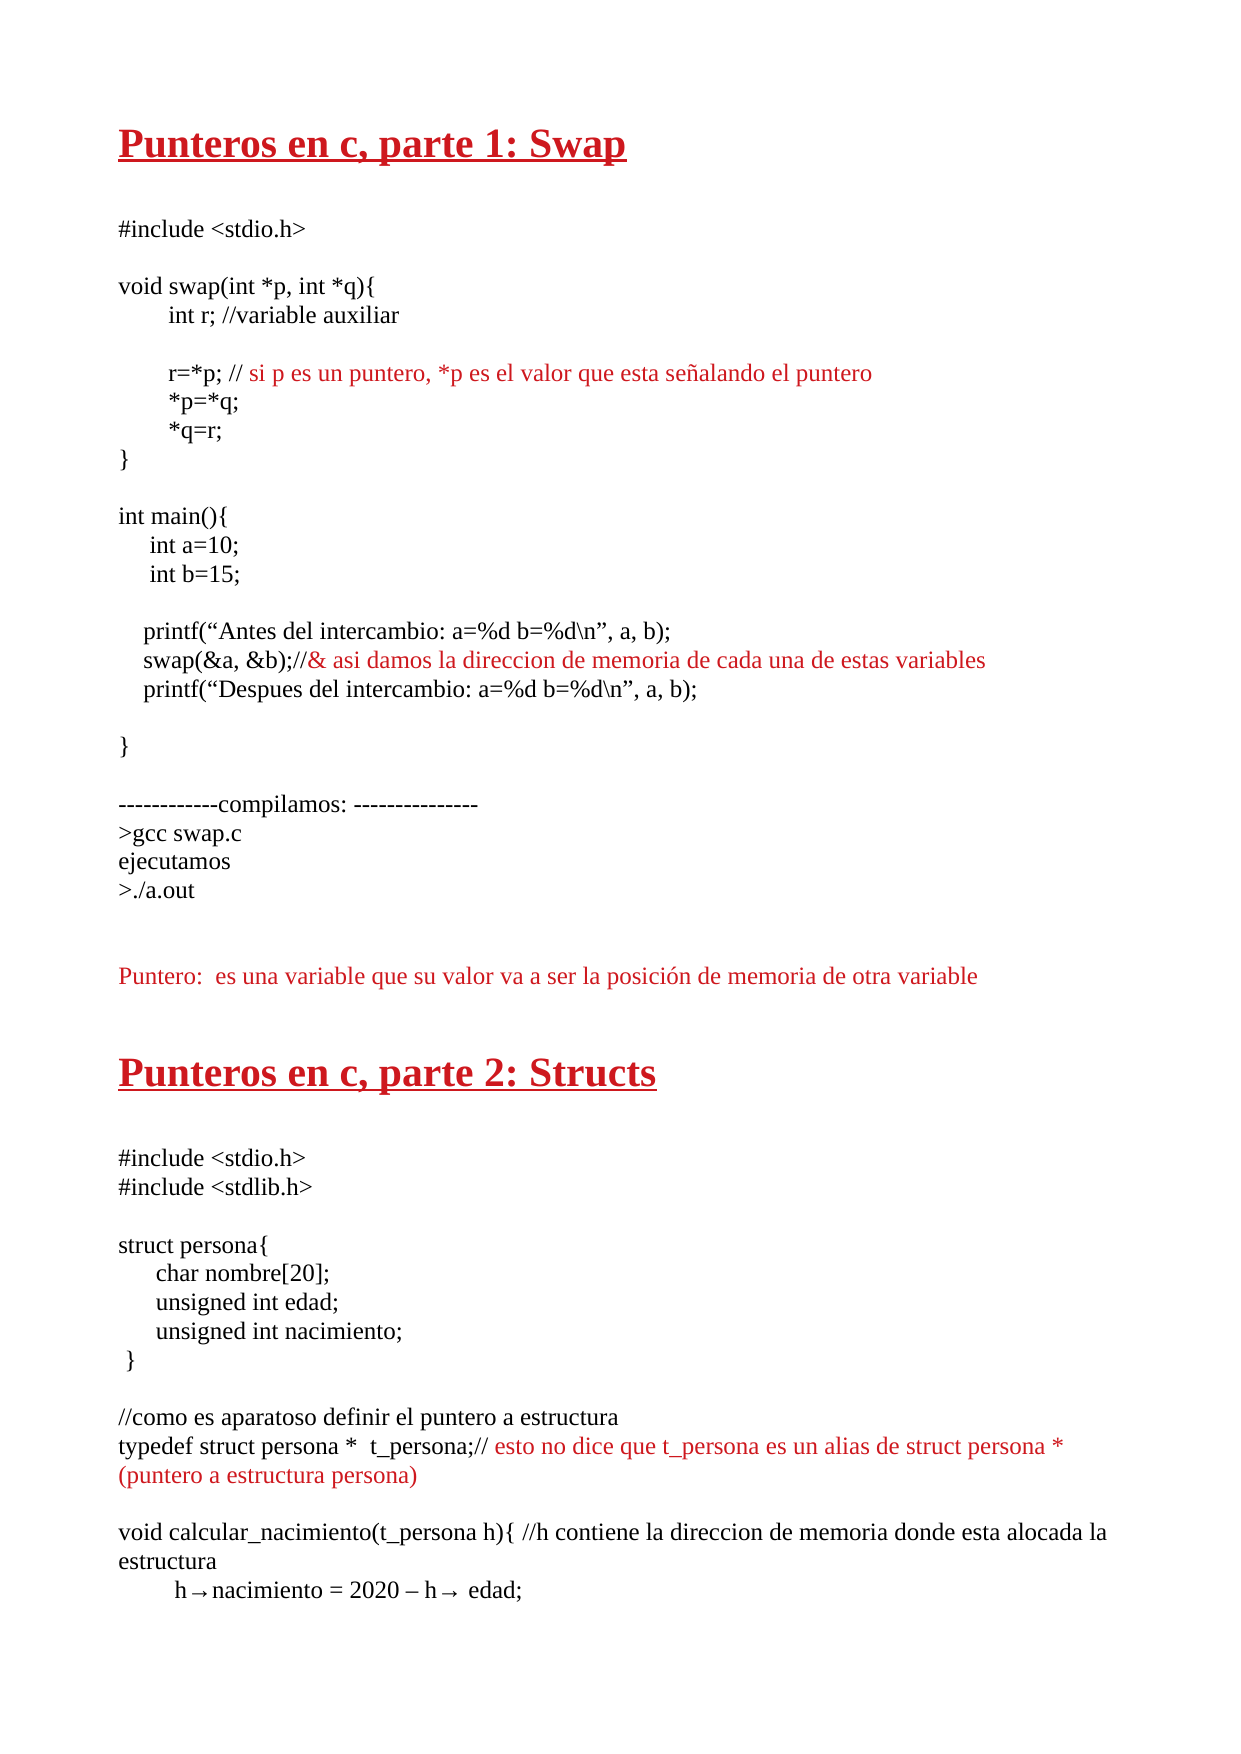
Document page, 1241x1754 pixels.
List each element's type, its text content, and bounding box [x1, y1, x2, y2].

text *q=r; [118, 415, 1122, 444]
text unsigned int edad; [118, 1287, 1122, 1316]
text int main(){ [118, 501, 1122, 530]
text } [118, 731, 1122, 760]
text >gcc swap.c [118, 818, 1122, 846]
text printf(“Antes del intercambio: a=%d b=%d\n”, a, b); [118, 616, 1122, 645]
text #include <stdlib.h> [118, 1172, 1122, 1201]
text ejecutamos [118, 846, 1122, 875]
text //como es aparatoso definir el puntero a estructura [118, 1402, 1122, 1431]
text ------------compilamos: --------------- [118, 789, 1122, 818]
text >./a.out [118, 875, 1122, 904]
text } [118, 444, 1122, 473]
text printf(“Despues del intercambio: a=%d b=%d\n”, a, b); [118, 674, 1122, 703]
text void calcular_nacimiento(t_persona h){ //h contiene la direccion de memoria donde esta alocada la estructura [118, 1517, 1122, 1575]
text #include <stdio.h> [118, 214, 1122, 243]
text #include <stdio.h> [118, 1143, 1122, 1172]
text typedef struct persona * t_persona;// esto no dice que t_persona es un alias de struct persona * (puntero a estructura persona) [118, 1431, 1122, 1488]
text Punteros en c, parte 2: Structs [118, 1048, 1122, 1096]
text int r; //variable auxiliar [118, 300, 1122, 329]
text Punteros en c, parte 1: Swap [118, 118, 1122, 166]
text int b=15; [118, 559, 1122, 588]
text Puntero: es una variable que su valor va a ser la posición de memoria de otra variable [118, 961, 1122, 990]
text h→nacimiento = 2020 – h→ edad; [118, 1575, 1122, 1603]
text void swap(int *p, int *q){ [118, 271, 1122, 300]
text *p=*q; [118, 386, 1122, 415]
text r=*p; // si p es un puntero, *p es el valor que esta señalando el puntero [118, 358, 1122, 386]
text unsigned int nacimiento; [118, 1316, 1122, 1345]
text struct persona{ [118, 1230, 1122, 1258]
text int a=10; [118, 530, 1122, 559]
text char nombre[20]; [118, 1258, 1122, 1287]
text } [118, 1345, 1122, 1373]
text swap(&a, &b);//& asi damos la direccion de memoria de cada una de estas variables [118, 645, 1122, 674]
